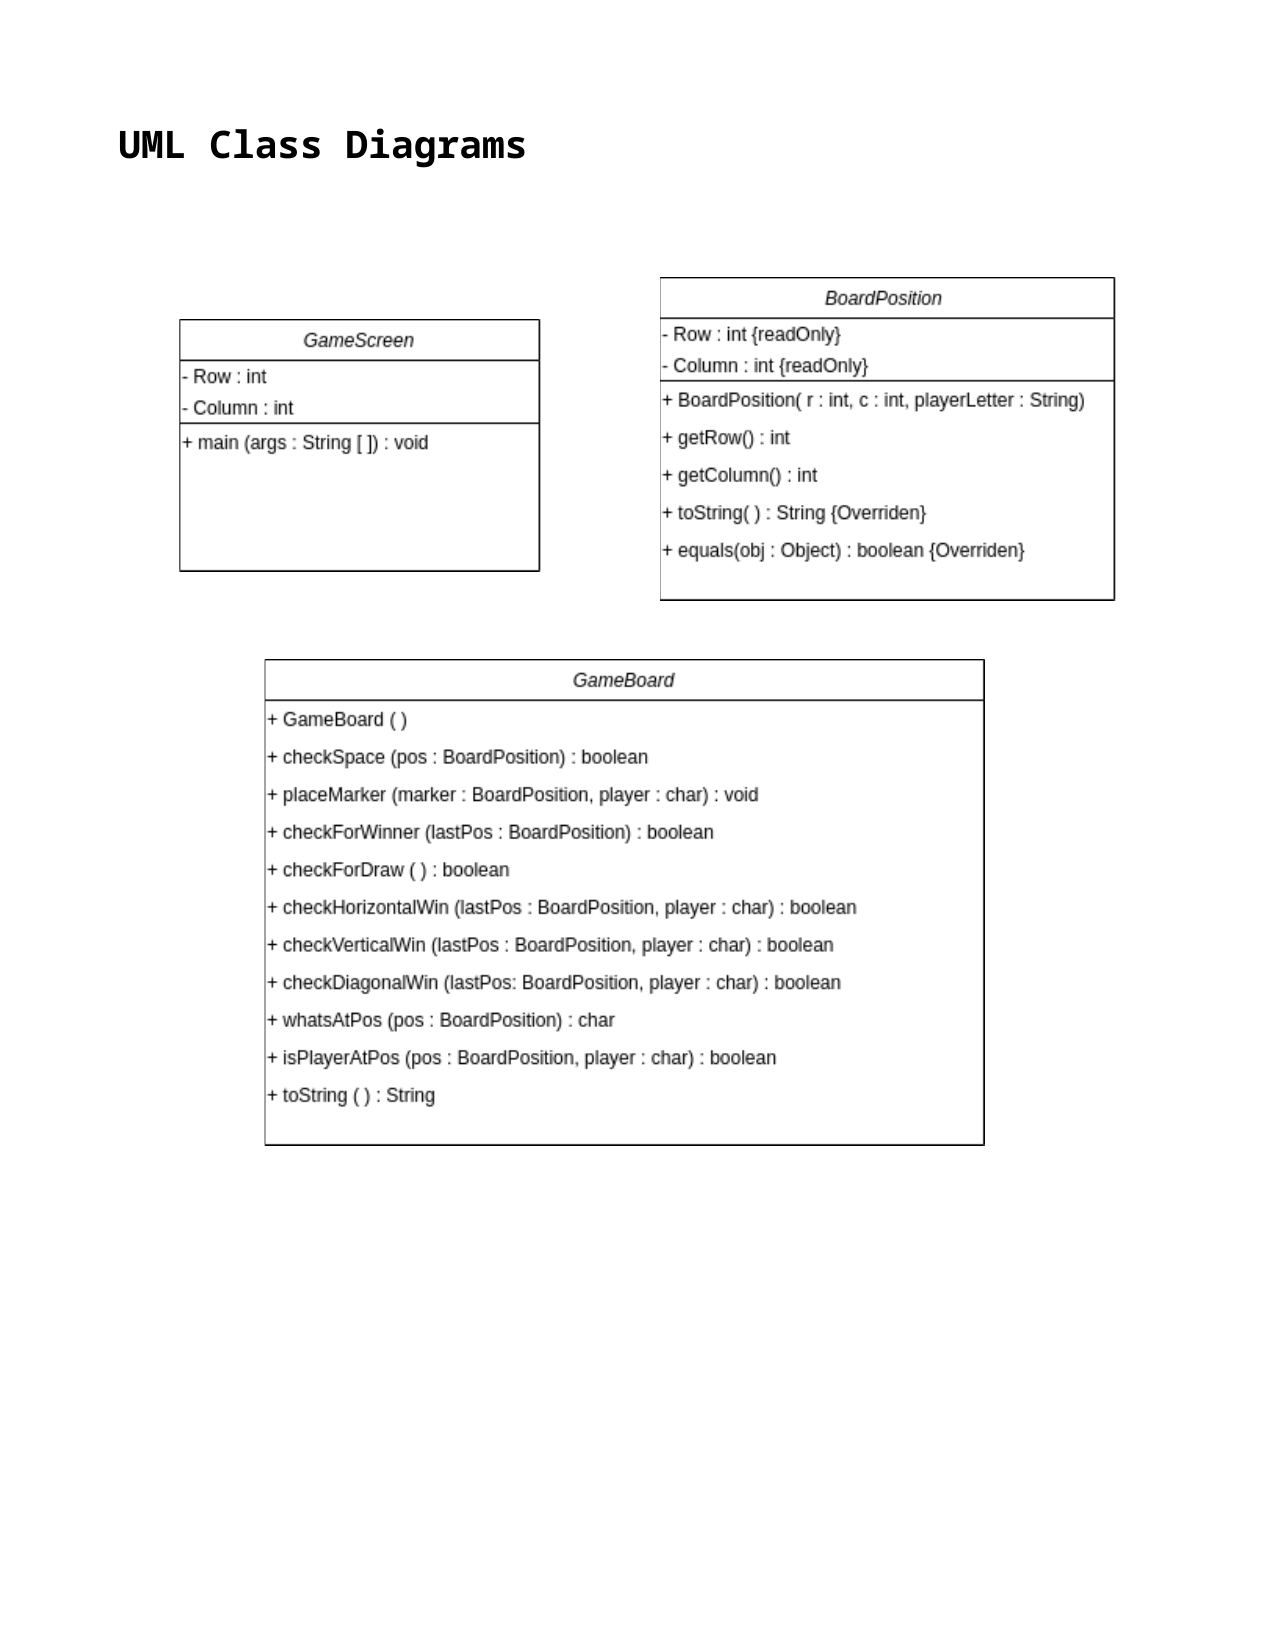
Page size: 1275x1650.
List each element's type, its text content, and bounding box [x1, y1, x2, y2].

picture [264, 659, 985, 1146]
subtitle UML Class Diagrams [118, 118, 1157, 170]
picture [660, 277, 1117, 601]
picture [179, 319, 542, 572]
